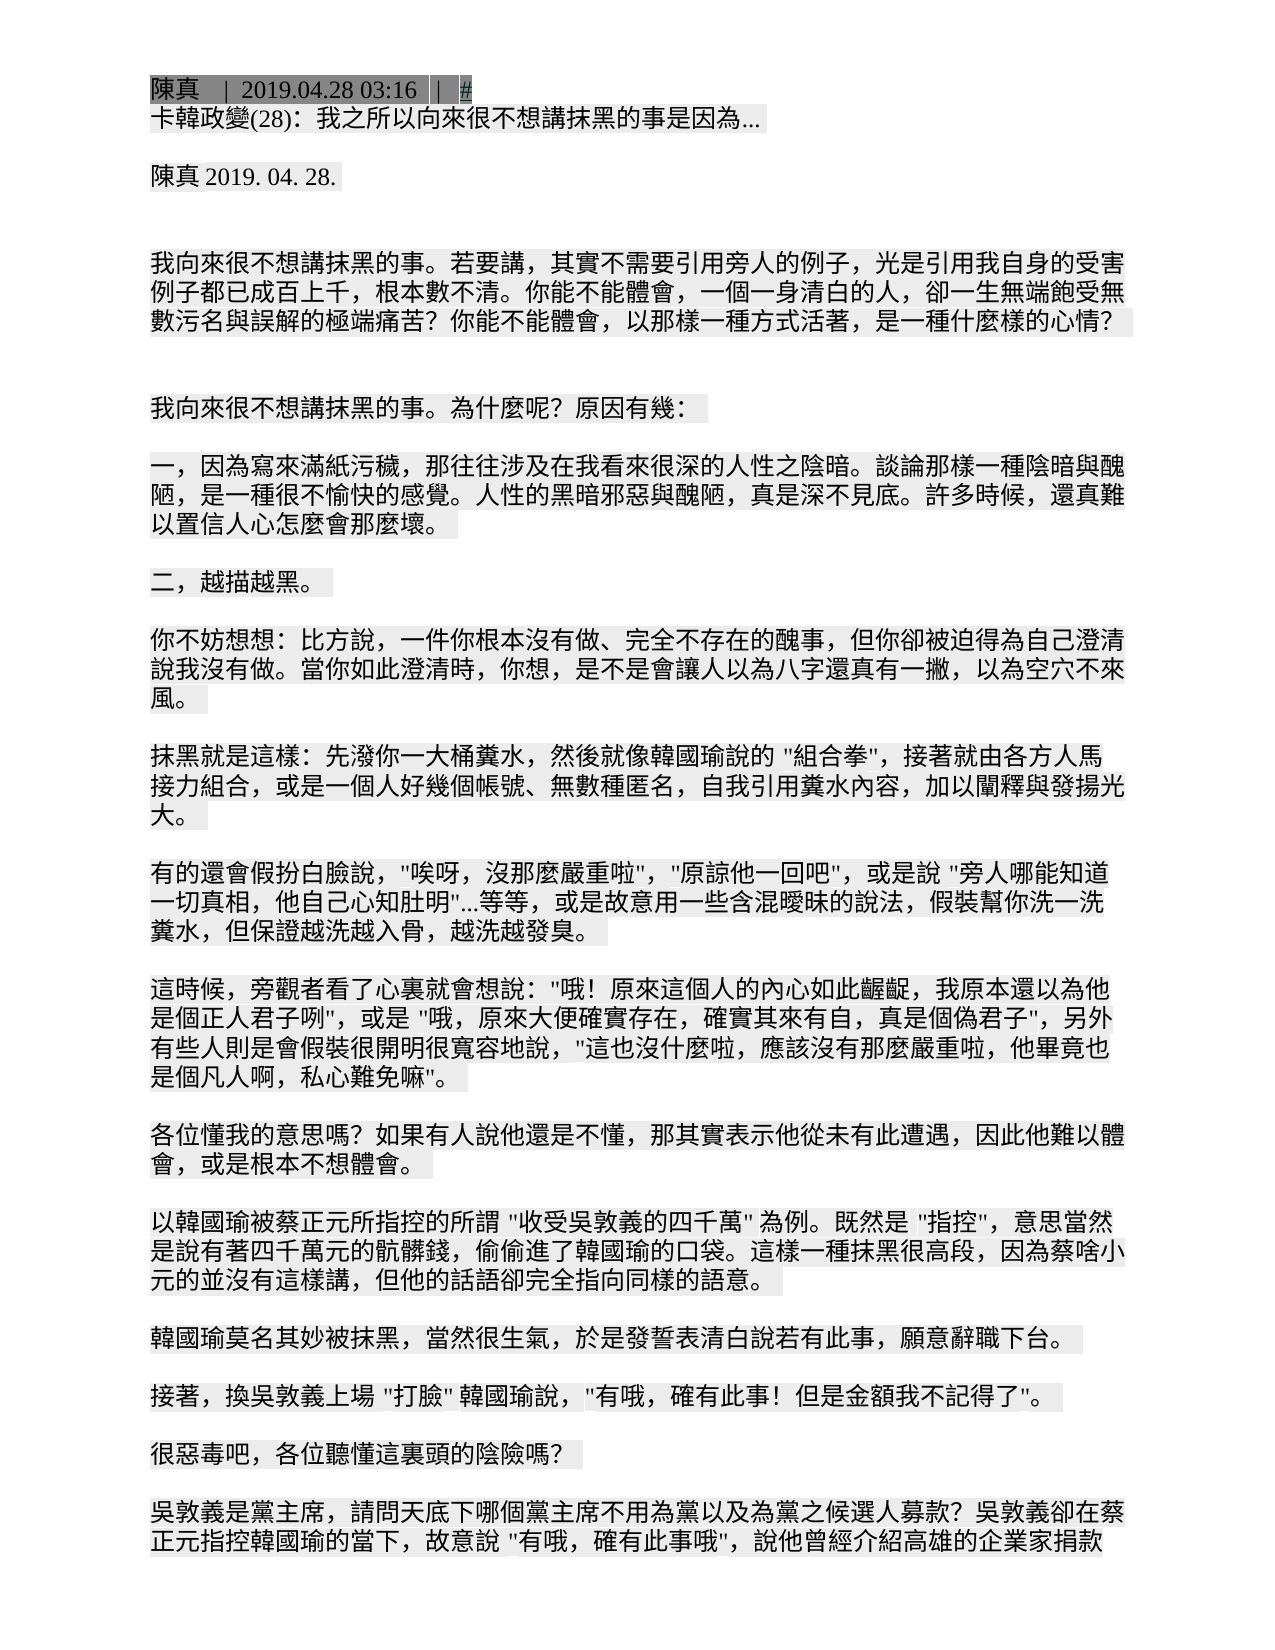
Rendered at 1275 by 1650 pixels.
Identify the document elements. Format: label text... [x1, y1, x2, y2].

text 卡韓政變(28)：我之所以向來很不想講抹黑的事是因為... 陳真2019. 04. 28. 我向來很不想講抹黑的事。若要講，其實不需要引用旁人的例子，光是引用我自身的受害例子都已成百上千，根本數不清。你能不能體會，一個一身清白的人，卻一生無端飽受無數污名與誤解的極端痛苦？你能不能體會，以那樣一種方式活著，是一種什麼樣的心情？ 我向來很不想講抹黑的事。為什麼呢？原因有幾： 一，因為寫來滿紙污穢，那往往涉及在我看來很深的人性之陰暗。談論那樣一種陰暗與醜陋，是一種很不愉快的感覺。人性的黑暗邪惡與醜陋，真是深不見底。許多時候，還真難以置信人心怎麼會那麼壞。 二，越描越黑。 你不妨想想：比方說，一件你根本沒有做、完全不存在的醜事，但你卻被迫得為自己澄清說我沒有做。當你如此澄清時，你想，是不是會讓人以為八字還真有一撇，以為空穴不來風。 抹黑就是這樣：先潑你一大桶糞水，然後就像韓國瑜說的 "組合拳"，接著就由各方人馬接力組合，或是一個人好幾個帳號、無數種匿名，自我引用糞水內容，加以闡釋與發揚光大。 有的還會假扮白臉說，"唉呀，沒那麼嚴重啦"，"原諒他一回吧"，或是說 "旁人哪能知道一切真相，他自己心知肚明"...等等，或是故意用一些含混曖昧的說法，假裝幫你洗一洗糞水，但保證越洗越入骨，越洗越發臭。 這時候，旁觀者看了心裏就會想說："哦！原來這個人的內心如此齷齪，我原本還以為他是個正人君子咧"，或是 "哦，原來大便確實存在，確實其來有自，真是個偽君子"，另外有些人則是會假裝很開明很寬容地說，"這也沒什麼啦，應該沒有那麼嚴重啦，他畢竟也是個凡人啊，私心難免嘛"。 各位懂我的意思嗎？如果有人說他還是不懂，那其實表示他從未有此遭遇，因此他難以體會，或是根本不想體會。 以韓國瑜被蔡正元所指控的所謂 "收受吳敦義的四千萬" 為例。既然是 "指控"，意思當然是說有著四千萬元的骯髒錢，偷偷進了韓國瑜的口袋。這樣一種抹黑很高段，因為蔡啥小元的並沒有這樣講，但他的話語卻完全指向同樣的語意。 韓國瑜莫名其妙被抹黑，當然很生氣，於是發誓表清白說若有此事，願意辭職下台。 接著，換吳敦義上場 "打臉" 韓國瑜說，"有哦，確有此事！但是金額我不記得了"。 很惡毒吧，各位聽懂這裏頭的陰險嗎？ 吳敦義是黨主席，請問天底下哪個黨主席不用為黨以及為黨之候選人募款？吳敦義卻在蔡正元指控韓國瑜的當下，故意說 "有哦，確有此事哦"，說他曾經介紹高雄的企業家捐款給韓國瑜。 但是，請問這樣的事有何特別、有何意義可言？這不就是黨主席的日常作業嗎？巴勒網的很多捐款人是我的好朋友，我能故意曖曖昧昧地說我有拿十幾萬給 (負責管理巴勒網財務的) 良哲哦、然後指控良哲拿了我十幾萬嗎？ 各位應該聽懂這些話語的差別吧。如果不懂，那你一定是在故意裝蒜。明明是一件絲毫沒有任何意義的正常事情，卻能透過種種曖眛修辭，製造出一種韓國瑜私下污錢或貪財的印象和指控。這樣一種居心，這樣一種心機，如果這不叫做人渣，什麼是人渣？ 這還沒完哦，接著，換柯文哲接力。任何一個人，除非是智能不足，否則不可能不清楚這樣一種指控之荒唐與莫名其妙。但是，柯文哲卻故意對外說，"不可能只有四千萬啦，我選舉選過兩次，絕對不止啦"，意思是說韓國瑜汙走 "更多" 的錢，製造出這樣一種韓國瑜醜事被拆穿的印象，因此媒體報導說柯文哲 "諷刺" 韓國瑜 "絕對拿更多"。 所有這些接力抹黑都是透過媒體之大幅報導。然後，換民進黨接手，一個叫王耗啥小宇的小癟三政客，進一步指控。綠媒大標題寫著："綠委爆料：韓國瑜取走2677萬"。不明就裏的人看了標題，是不是更進一步會對韓國瑜更不齒，原來四千萬的捐款被他污走了2677萬！！連實際金額都被逮到了。 可是，這些錢明明是選舉補助款，每得到一張票，就能領到多少官方補助。每個政黨通常都會有一套規範來決定如何使用這筆錢。依照這些人渣綠委的指控邏集輯，那麼，人渣黨及其所有候選人，絕對污走了好幾億。 這還沒完哦。我隨手再舉個例，今天的人渣自由時報以聳動標題寫著： "韓國瑜回應4千萬疑雲 學者哈哈大笑：沒有人格的人！" 報導中寫著，韓國瑜 "認了"、"坦承" 有這些捐款。報導說： "在韓國瑜「消化資訊」之後，今日發表聲明稱自己不是愛財之人。對此，政大地政學系教授徐世榮表示：「哈哈，真是個沒有人格的人」！ " 這個看起來 "沒有人格" 的徐世榮教授，難道是智障？難道真的笨到看不懂這樣一種抹黑？難道真的蠢到不知道這完全是硬要栽贓抹黑？"沒有人格" 的徐世榮當然不太可能這麼笨，而是故意裝蒜，而這才是人性可怕之處。簡單說就是對於異己，便不擇手段去傷害對方。 三，我之所以向來很不想講抹黑的事是因為：非公眾人物被抹黑，更慘上一億倍，因為他根本無從澄清。 公眾人物不管怎麼被抹黑，他不但隨時可以高分貝召開記者會為自己澄清，殺傷力有限。而且，公眾人物動見觀瞻，人們很容易就能看見其所作所為與基本為人。 但是，非公眾人物卻根本沒有任何管道為自己澄清，更不可能對全世界澄清，因為大家根本不認識你。但是，抹黑你的謠言卻四處流竄，在你的所有同學、同事、同行、同業或親友或學界或醫界等等等之間到處流傳，然後人們往往還會進一步加油添醋，自行往更壞的方向想像。 我念大學的頭幾年，做為一個就像亡命之徒那樣的黨外人士，不管是在學校或是在醫界，就跟鬼一樣，人見人厭，一個朋友也沒有，連走在高醫校園裏都會被不認識的學生辱罵威脅。後來，來到八零年代末期，政治氣氛越來越開放，我在班上才終於有了一些朋友，少數同學們才相信我不是什麼壞人，不是暴力陰謀份子。 差不多快要畢業時，有一天，和幾位同學聚會，席中有個同學淚如滿面跟我公開懺悔。他說，他曾經有好幾年的時間相信謠言，真的以為我和張俊雄戴振耀楊秋興李慶雄等等這些黨外人士 (亦即當時人們印象中的流氓歹徒陰謀份子) 一起經營私娼寮。那位同學希望我能原諒他。但我不知道這個要原諒什麼，又不是他的錯，當謠言耳語四處流傳時，誰會不信？ 但我當時聽了仍然有點訝異，想不到我連經營私娼寮這種罪名都有。我大學時因為極度貧窮，餓得像個非洲饑荒災民，骨瘦如柴，全身衣褲又髒又臭，怎麼看都不像是個妓院老闆。楊秋興也不像啊，戴振耀是種田的，更不用說了，張俊雄文質彬彬，又是教會長老，想不到我們居然都是高醫同學們所認定的妓院老闆，整天販賣人口，魚肉鄉民。 韓國瑜昨天說，"身子正不怕影子斜"，意思是說只要行得端坐得正，他不怕抹黑。這話其實只有在兩種狀況下才有可能成立。一就是公眾人物，要不然人們哪知道你身子正不正？第二種可能狀況就是千百年之後，說不定你成為偉人了，亦即成為死後的公眾人物了，然後人們才會相信你原來身子很正，是你的影子被人渣們給故意弄斜了。 我記得大約是1990-1991年時，我在林口長庚工作。林義雄當時遊學返台，送我一本書叫做 "去國懷鄉"。有一天，我在醫師辦公室讀這本書，一個醫師同事路過看見了，很不屑地丟下一句話說："你怎麼在看這種人寫的書？" 我反問他說，"林義雄是哪一種人？" 他很不耐煩地大聲回嗆說，"不就是地痞流氓嗎！" 我一聽，只能啞口無言。 我要說的是，你看，林義雄當時雖非家喻戶曉的公眾人物，但他至少是黨外運動中最受人尊崇的一位人格者，但你看，謠言的力量，居然可以讓他變成一個 "地痞流氓"。 四，我之所以向來很不想講抹黑的事是因為人性總是喜歡聽信他人之謠言。因此，如 "二" 所述，越描只會越黑，特別是當你是一個非公眾人物時，沒有幾個人會完全拒斥謠言與耳語，人們肯定會以為空穴不來風，他無法相信謠言往往就是那樣離譜而荒唐，完全就是空穴來風。 人們之容易輕信謠言是因為他們根本不認識你，哪知道你為人如何？再加上人心總是喜歡傳播有關他人之謠言，甚至進一步渲染。 五，我之所以向來很不想講抹黑的事是因為雞同鴨講。除非你親身經歷，否則你恐怕很難體會(其實應該說是根本不想體會) 受害者的痛苦。 我總有著這樣一種疑問： 你能不能體會，一個一身清白的人，卻一生無端飽受無數污名與誤解的極端痛苦？你能不能體會，以那樣一種方式活著，是一種什麼樣的心情？ [150, 104, 1125, 1557]
text 陳真 | 2019.04.28 03:16 | # [150, 75, 1125, 104]
